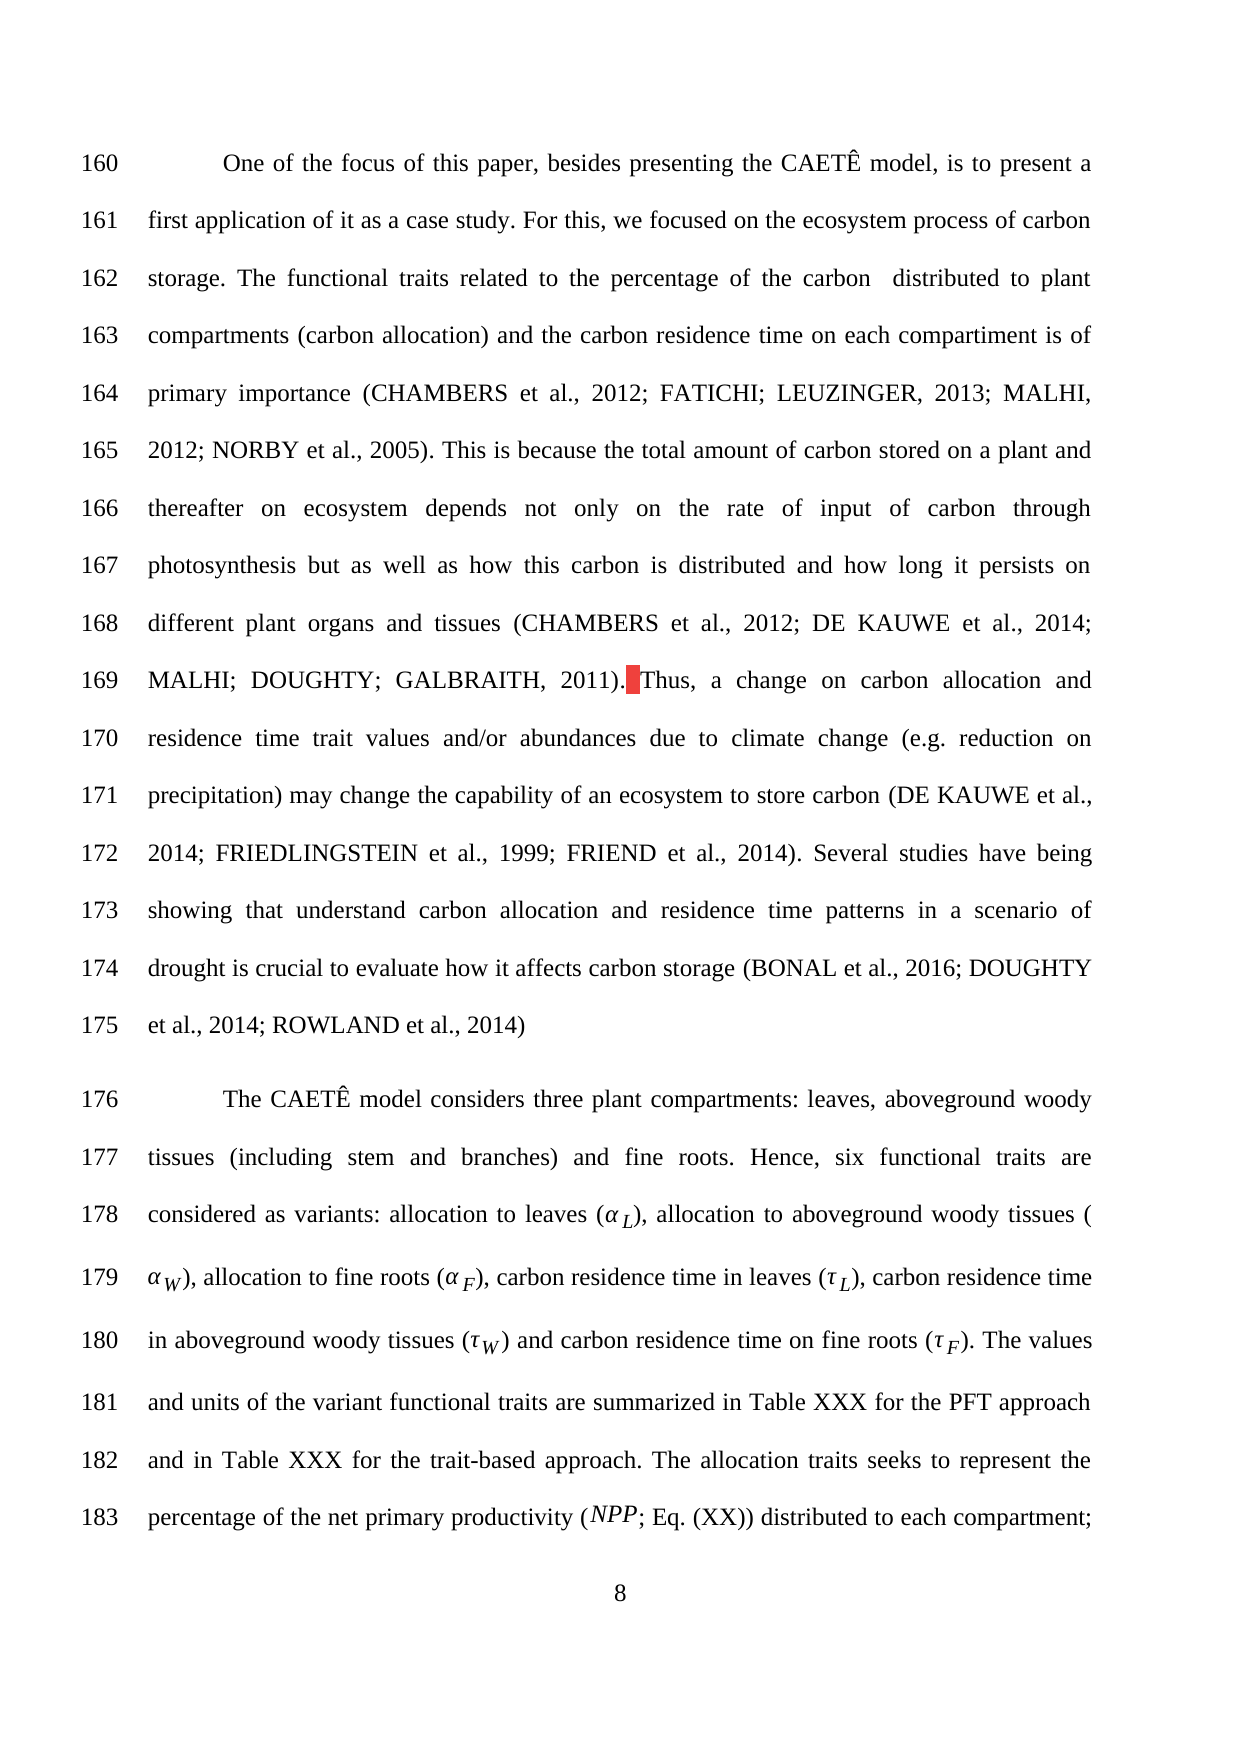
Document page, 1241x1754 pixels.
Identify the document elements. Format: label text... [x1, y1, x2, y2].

text The CAETÊ model considers three plant compartments: leaves, aboveground woody tissues (including stem and branches) and fine roots. Hence, six functional traits are considered as variants: allocation to leaves (), allocation to aboveground woody tissues (), allocation to fine roots (), carbon residence time in leaves (), carbon residence time in aboveground woody tissues () and carbon residence time on fine roots (). The values and units of the variant functional traits are summarized in Table XXX for the PFT approach and in Table XXX for the trait-based approach. The allocation traits seeks to represent the percentage of the net primary productivity (; Eq. (XX)) distributed to each compartment; [148, 1084, 1093, 1531]
text One of the focus of this paper, besides presenting the CAETÊ model, is to present a first application of it as a case study. For this, we focused on the ecosystem process of carbon storage. The functional traits related to the percentage of the carbon distributed to plant compartments (carbon allocation) and the carbon residence time on each compartiment is of primary importance (CHAMBERS et al., 2012; FATICHI; LEUZINGER, 2013; MALHI, 2012; NORBY et al., 2005)⁠. This is because the total amount of carbon stored on a plant and thereafter on ecosystem depends not only on the rate of input of carbon through photosynthesis but as well as how this carbon is distributed and how long it persists on different plant organs and tissues (CHAMBERS et al., 2012; DE KAUWE et al., 2014; MALHI; DOUGHTY; GALBRAITH, 2011)⁠. Thus, a change on carbon allocation and residence time trait values and/or abundances due to climate change (e.g. reduction on precipitation) may change the capability of an ecosystem to store carbon (DE KAUWE et al., 2014; FRIEDLINGSTEIN et al., 1999; FRIEND et al., 2014)⁠. Several studies have being showing that understand carbon allocation and residence time patterns in a scenario of drought is crucial to evaluate how it affects carbon storage (BONAL et al., 2016; DOUGHTY et al., 2014; ROWLAND et al., 2014)⁠ [148, 148, 1093, 1039]
